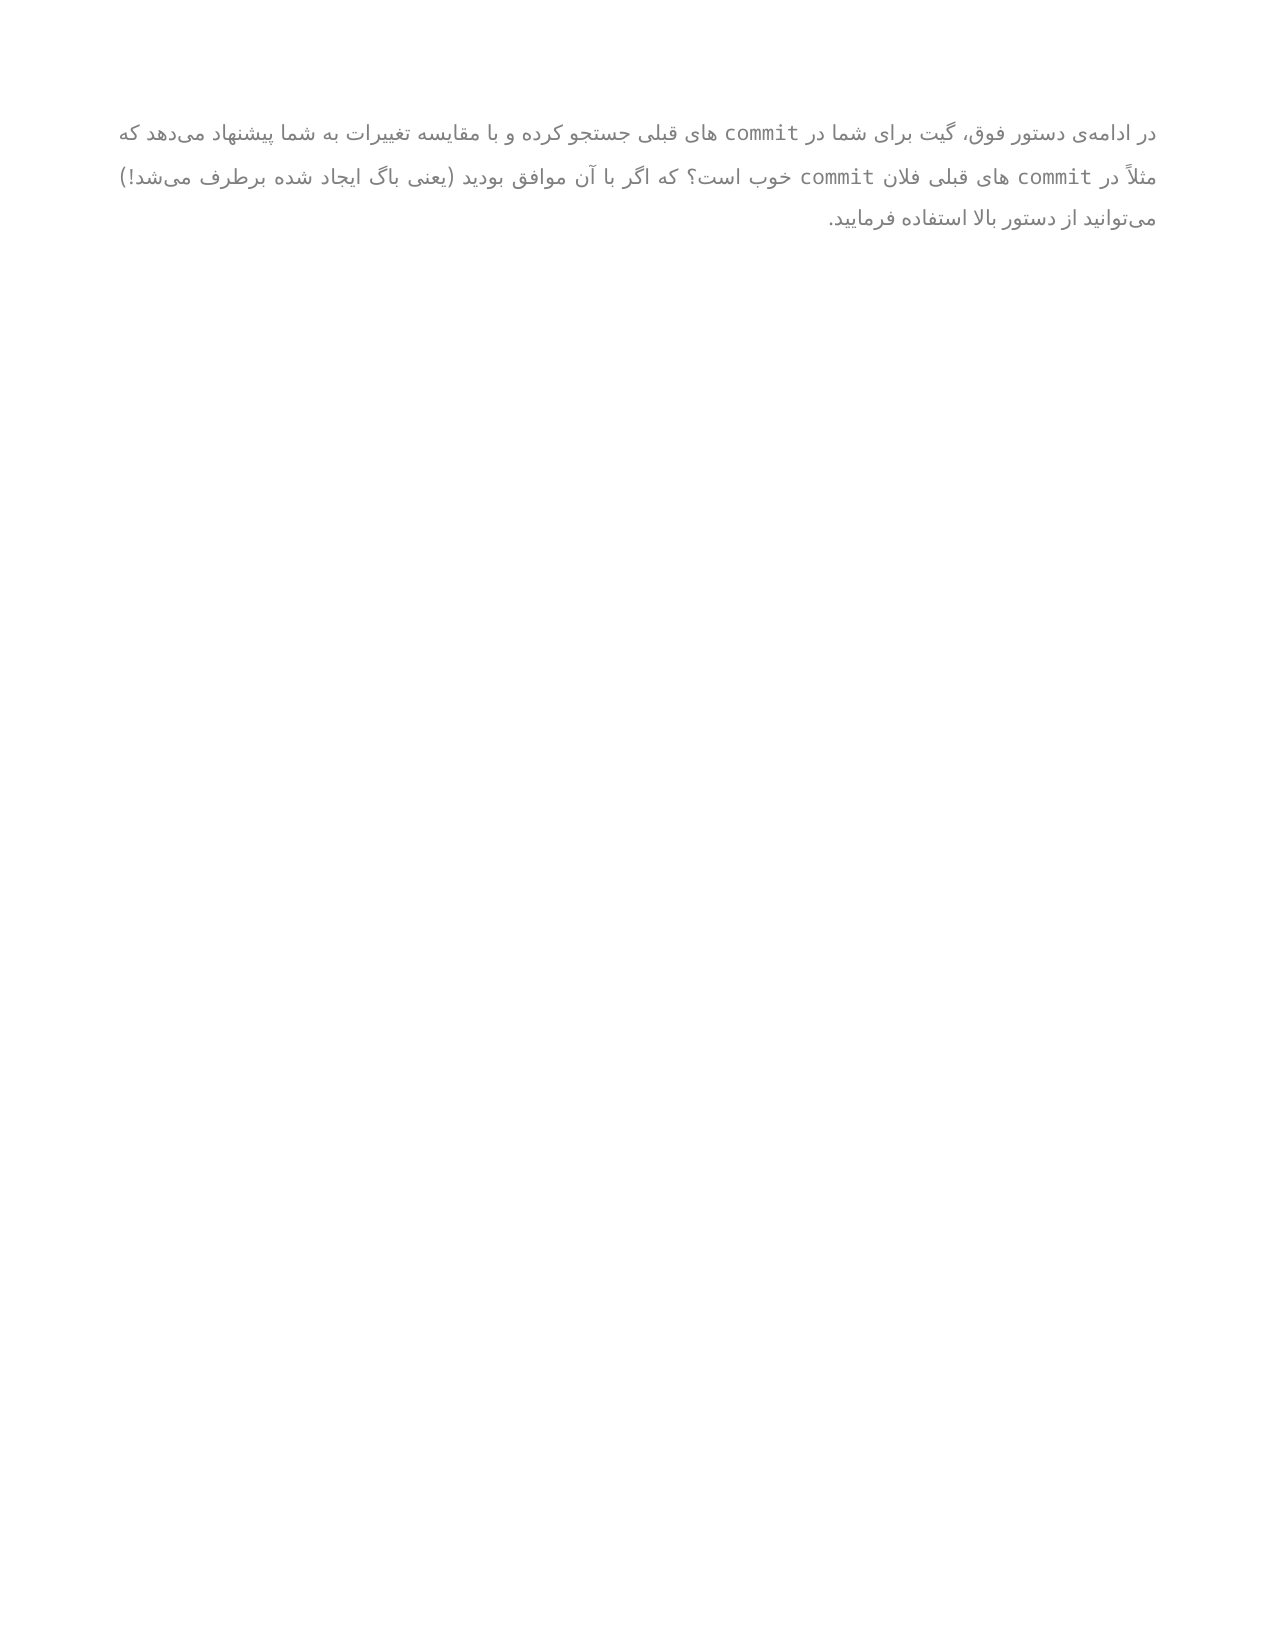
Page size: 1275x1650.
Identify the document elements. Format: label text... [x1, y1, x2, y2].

text در ادامه‌ی دستور فوق،‌ گیت برای شما در commit های قبلی جستجو کرده و با مقایسه تغییرات به شما پیشنهاد می‌دهد که مثلاً در commit های قبلی فلان commit خوب است؟ که اگر با آن موافق بودید (یعنی باگ ایجاد شده برطرف می‌شد!) می‌توانید از دستور بالا استفاده فرمایید. [118, 118, 1157, 234]
